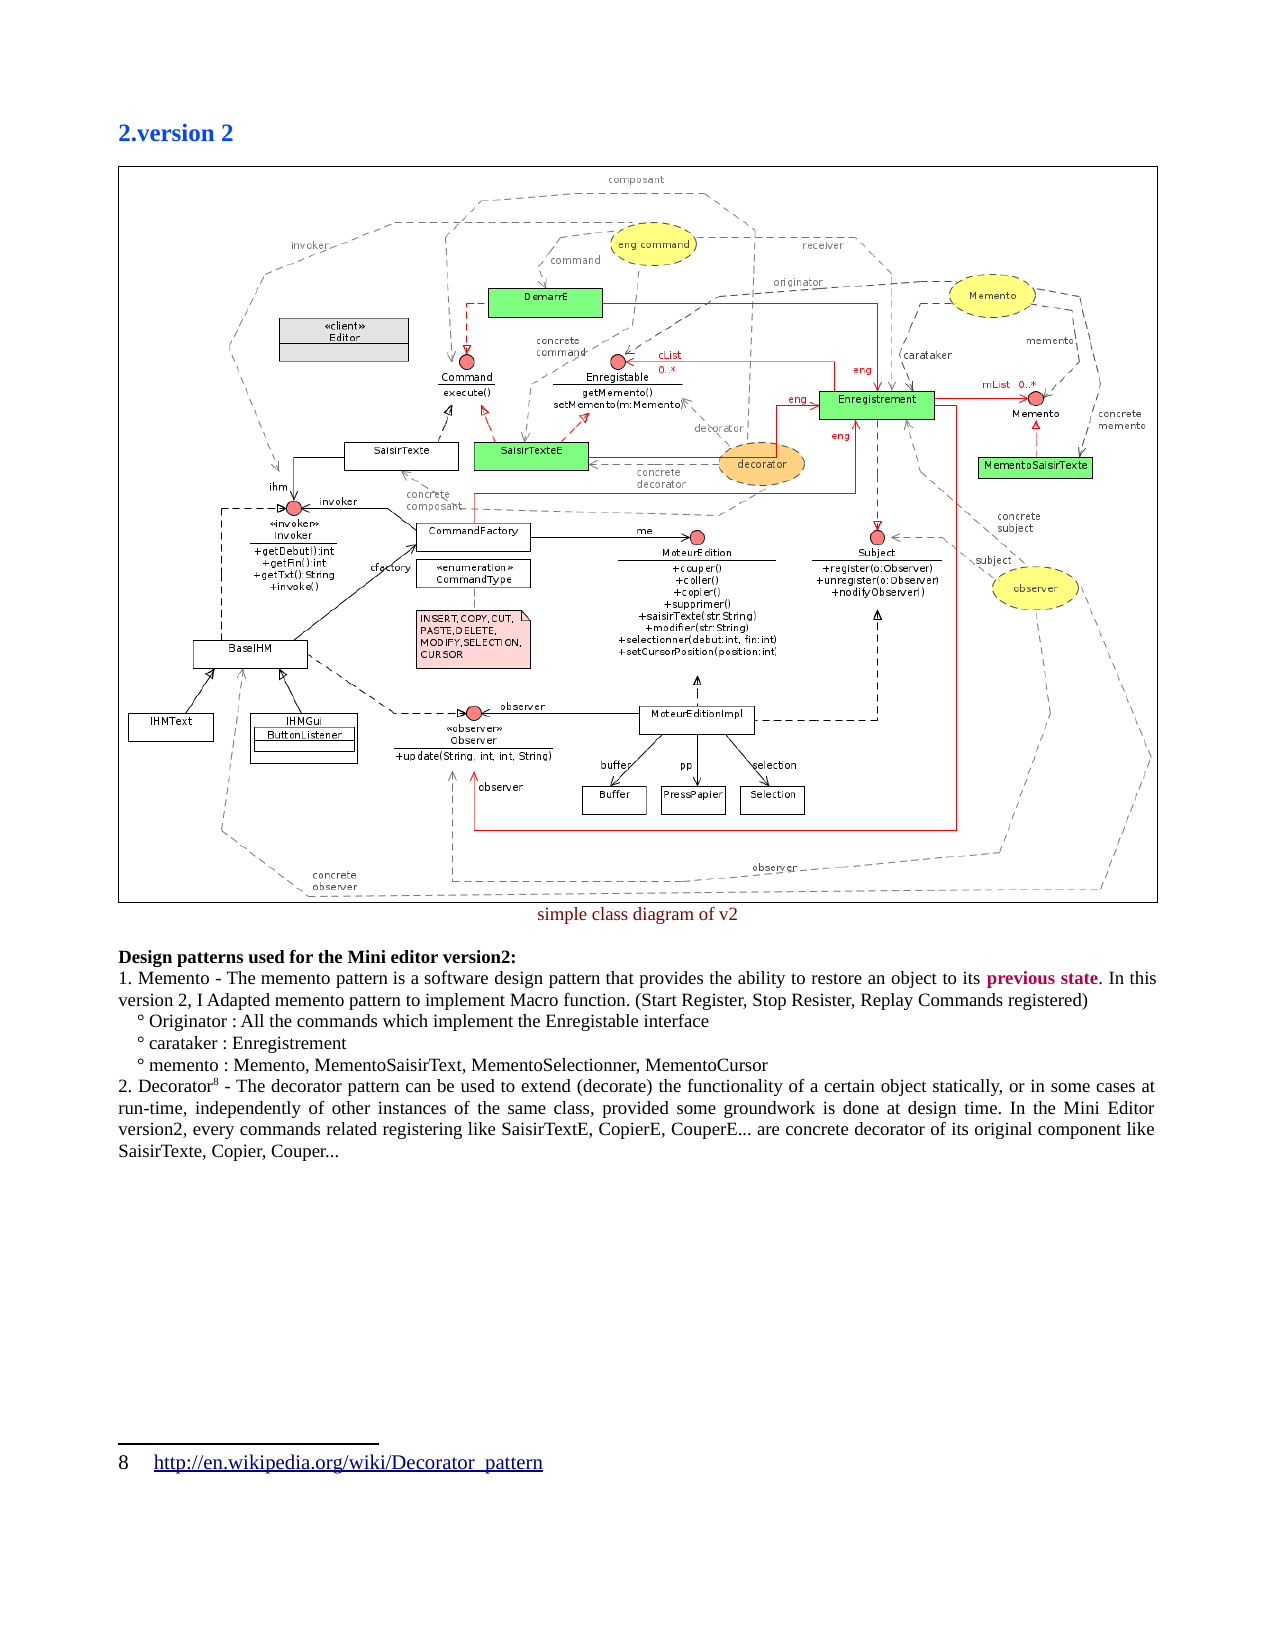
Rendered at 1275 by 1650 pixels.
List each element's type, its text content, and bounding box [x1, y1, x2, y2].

text 2.version 2 [118, 118, 1157, 147]
text http://en.wikipedia.org/wiki/Decorator_pattern [118, 1449, 1157, 1474]
text Design patterns used for the Mini editor version2: [118, 946, 1157, 967]
text simple class diagram of v2 [118, 903, 1157, 924]
text 2. Decorator - The decorator pattern can be used to extend (decorate) the functionality of a certain object statically, or in some cases at run-time, independently of other instances of the same class, provided some groundwork is done at design time. In the Mini Editor version2, every commands related registering like SaisirTextE, CopierE, CouperE... are concrete decorator of its original component like SaisirTexte, Copier, Couper... [118, 1075, 1157, 1161]
text 1. Memento - The memento pattern is a software design pattern that provides the ability to restore an object to its previous state. In this version 2, I Adapted memento pattern to implement Macro function. (Start Register, Stop Resister, Replay Commands registered) [118, 967, 1157, 1010]
text ° carataker : Enregistrement [118, 1032, 1157, 1053]
text [119, 167, 1157, 902]
picture [121, 169, 1154, 900]
text ° Originator : All the commands which implement the Enregistable interface [118, 1010, 1157, 1032]
text [118, 147, 1157, 166]
text ° memento : Memento, MementoSaisirText, MementoSelectionner, MementoCursor [118, 1053, 1157, 1075]
